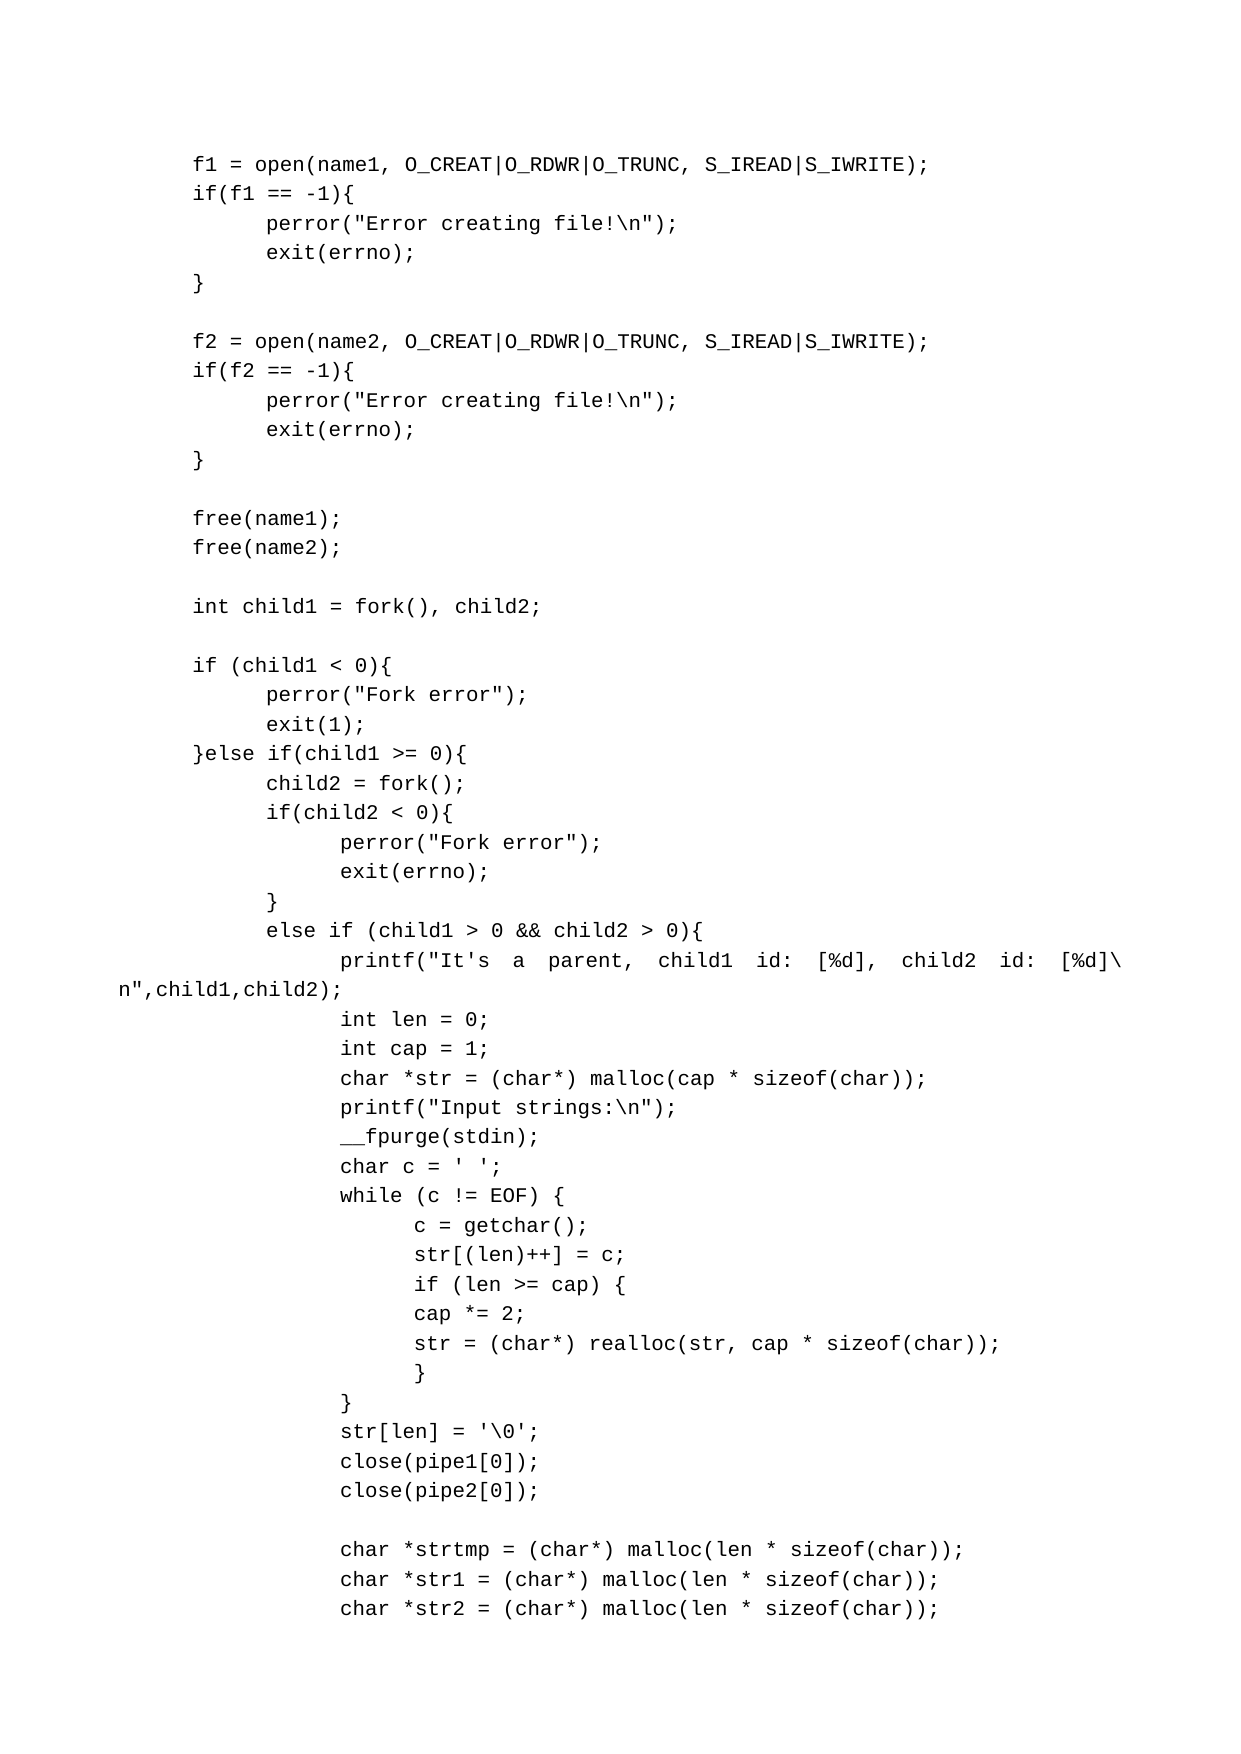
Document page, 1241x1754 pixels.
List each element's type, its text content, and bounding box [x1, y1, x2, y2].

text close(pipe1[0]); [118, 1445, 1122, 1474]
text char *strtmp = (char*) malloc(len * sizeof(char)); [118, 1533, 1122, 1563]
text } [118, 266, 1122, 295]
text f2 = open(name2, O_CREAT|O_RDWR|O_TRUNC, S_IREAD|S_IWRITE); [118, 324, 1122, 354]
text child2 = fork(); [118, 767, 1122, 796]
text free(name2); [118, 531, 1122, 560]
text if (child1 < 0){ [118, 649, 1122, 678]
text int len = 0; [118, 1002, 1122, 1032]
text str = (char*) realloc(str, cap * sizeof(char)); [118, 1327, 1122, 1356]
text char *str2 = (char*) malloc(len * sizeof(char)); [118, 1592, 1122, 1622]
text printf("Input strings:\n"); [118, 1091, 1122, 1120]
text } [118, 442, 1122, 472]
text if(child2 < 0){ [118, 796, 1122, 826]
text char *str = (char*) malloc(cap * sizeof(char)); [118, 1061, 1122, 1091]
text }else if(child1 >= 0){ [118, 737, 1122, 767]
text char *str1 = (char*) malloc(len * sizeof(char)); [118, 1563, 1122, 1592]
text while (c != EOF) { [118, 1179, 1122, 1209]
text exit(1); [118, 708, 1122, 737]
text f1 = open(name1, O_CREAT|O_RDWR|O_TRUNC, S_IREAD|S_IWRITE); [118, 148, 1122, 177]
text perror("Error creating file!\n"); [118, 207, 1122, 236]
text if(f1 == -1){ [118, 177, 1122, 207]
text perror("Error creating file!\n"); [118, 383, 1122, 413]
text str[(len)++] = c; [118, 1238, 1122, 1268]
text if(f2 == -1){ [118, 354, 1122, 383]
text } [118, 884, 1122, 914]
text exit(errno); [118, 855, 1122, 884]
text free(name1); [118, 501, 1122, 531]
text if (len >= cap) { [118, 1268, 1122, 1297]
text close(pipe2[0]); [118, 1474, 1122, 1504]
text cap *= 2; [118, 1297, 1122, 1327]
text perror("Fork error"); [118, 826, 1122, 855]
text printf("It's a parent, child1 id: [%d], child2 id: [%d]\n",child1,child2); [118, 943, 1122, 1002]
text } [118, 1356, 1122, 1386]
text char c = ' '; [118, 1150, 1122, 1179]
text perror("Fork error"); [118, 678, 1122, 708]
text str[len] = '\0'; [118, 1415, 1122, 1445]
text int cap = 1; [118, 1032, 1122, 1061]
text c = getchar(); [118, 1209, 1122, 1238]
text } [118, 1386, 1122, 1415]
text __fpurge(stdin); [118, 1120, 1122, 1150]
text exit(errno); [118, 236, 1122, 266]
text int child1 = fork(), child2; [118, 590, 1122, 619]
text else if (child1 > 0 && child2 > 0){ [118, 914, 1122, 943]
text exit(errno); [118, 413, 1122, 442]
